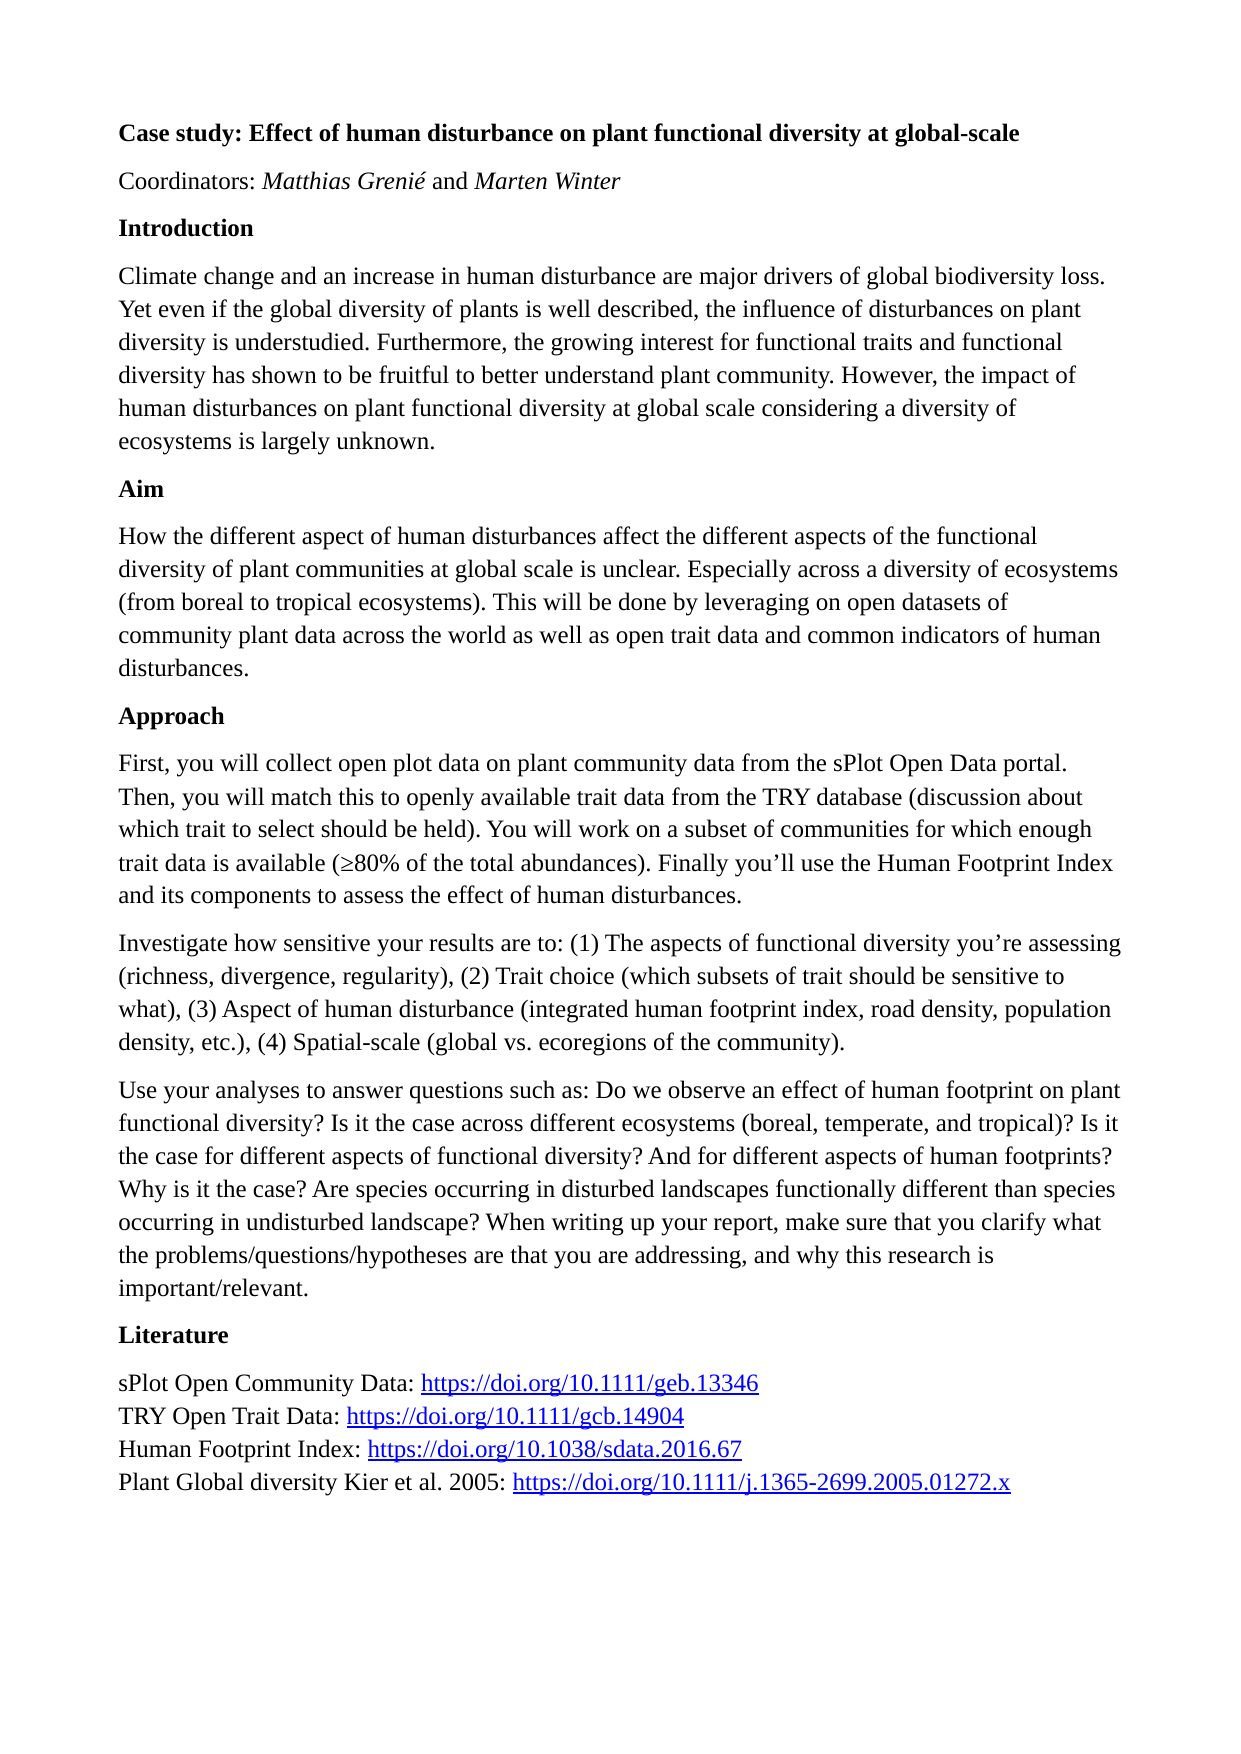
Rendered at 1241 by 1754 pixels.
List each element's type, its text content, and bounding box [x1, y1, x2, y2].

text Literature [118, 1321, 1122, 1349]
text Coordinators: Matthias Grenié and Marten Winter [118, 166, 1122, 194]
text Aim [118, 474, 1122, 502]
text Introduction [118, 213, 1122, 242]
text Investigate how sensitive your results are to: (1) The aspects of functional diversity you’re assessing (richness, divergence, regularity), (2) Trait choice (which subsets of trait should be sensitive to what), (3) Aspect of human disturbance (integrated human footprint index, road density, population density, etc.), (4) Spatial-scale (global vs. ecoregions of the community). [118, 928, 1122, 1056]
text Approach [118, 701, 1122, 730]
text First, you will collect open plot data on plant community data from the sPlot Open Data portal. Then, you will match this to openly available trait data from the TRY database (discussion about which trait to select should be held). You will work on a subset of communities for which enough trait data is available (≥80% of the total abundances). Finally you’ll use the Human Footprint Index and its components to assess the effect of human disturbances. [118, 748, 1122, 909]
text How the different aspect of human disturbances affect the different aspects of the functional diversity of plant communities at global scale is unclear. Especially across a diversity of ecosystems (from boreal to tropical ecosystems). This will be done by leveraging on open datasets of community plant data across the world as well as open trait data and common indicators of human disturbances. [118, 521, 1122, 682]
text Use your analyses to answer questions such as: Do we observe an effect of human footprint on plant functional diversity? Is it the case across different ecosystems (boreal, temperate, and tropical)? Is it the case for different aspects of functional diversity? And for different aspects of human footprints? Why is it the case? Are species occurring in disturbed landscapes functionally different than species occurring in undisturbed landscape? When writing up your report, make sure that you clarify what the problems/questions/hypotheses are that you are addressing, and why this research is important/relevant. [118, 1075, 1122, 1302]
text sPlot Open Community Data: https://doi.org/10.1111/geb.13346 TRY Open Trait Data: https://doi.org/10.1111/gcb.14904 Human Footprint Index: https://doi.org/10.1038/sdata.2016.67 Plant Global diversity Kier et al. 2005: https://doi.org/10.1111/j.1365-2699.2005.01272.x [118, 1368, 1122, 1496]
text Case study: Effect of human disturbance on plant functional diversity at global-scale [118, 118, 1122, 147]
text Climate change and an increase in human disturbance are major drivers of global biodiversity loss. Yet even if the global diversity of plants is well described, the influence of disturbances on plant diversity is understudied. Furthermore, the growing interest for functional traits and functional diversity has shown to be fruitful to better understand plant community. However, the impact of human disturbances on plant functional diversity at global scale considering a diversity of ecosystems is largely unknown. [118, 261, 1122, 455]
